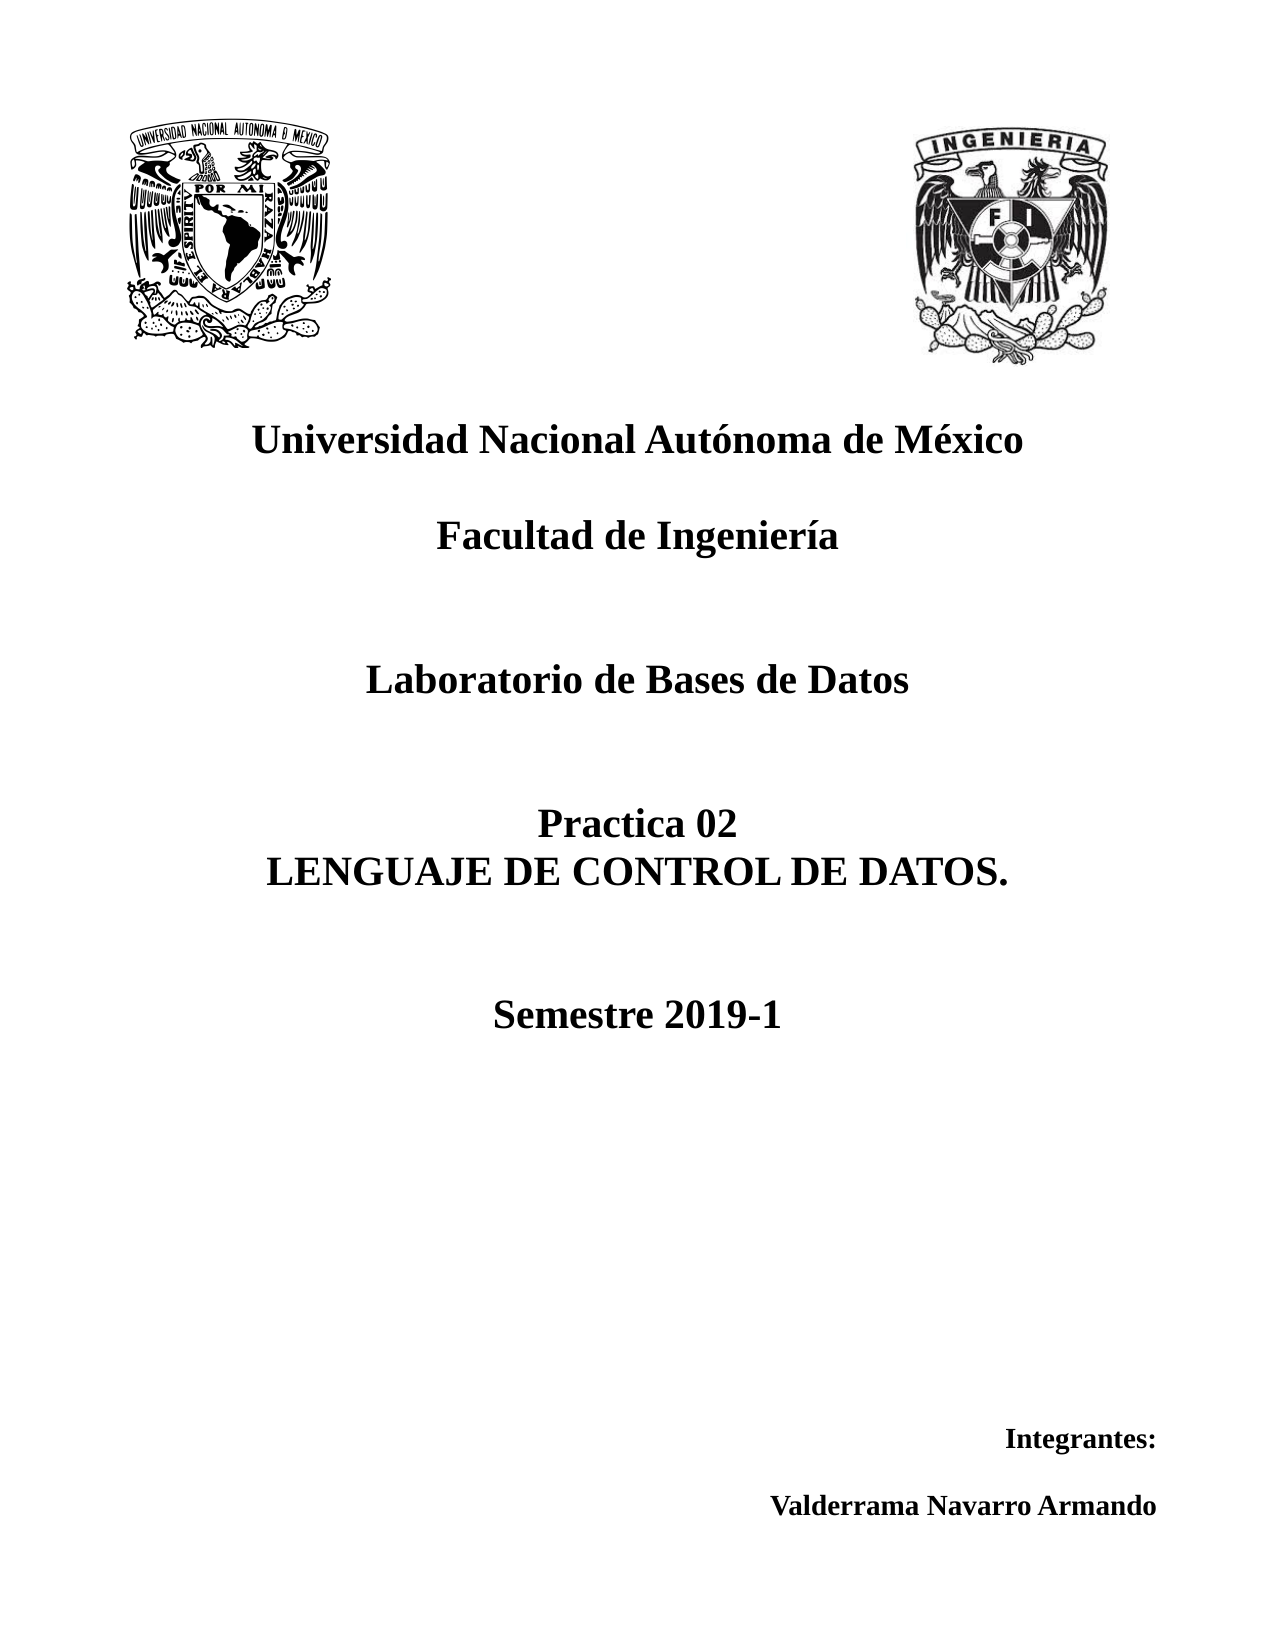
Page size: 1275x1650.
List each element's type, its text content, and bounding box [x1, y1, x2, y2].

text Facultad de Ingeniería [118, 511, 1157, 558]
text Valderrama Navarro Armando [118, 1488, 1157, 1522]
picture [127, 118, 331, 348]
text Universidad Nacional Autónoma de México [118, 415, 1157, 463]
text Integrantes: [118, 1421, 1157, 1454]
text Practica 02 [118, 798, 1157, 846]
picture [906, 118, 1116, 367]
text LENGUAJE DE CONTROL DE DATOS. [118, 846, 1157, 894]
text Semestre 2019-1 [118, 990, 1157, 1038]
text Laboratorio de Bases de Datos [118, 654, 1157, 702]
